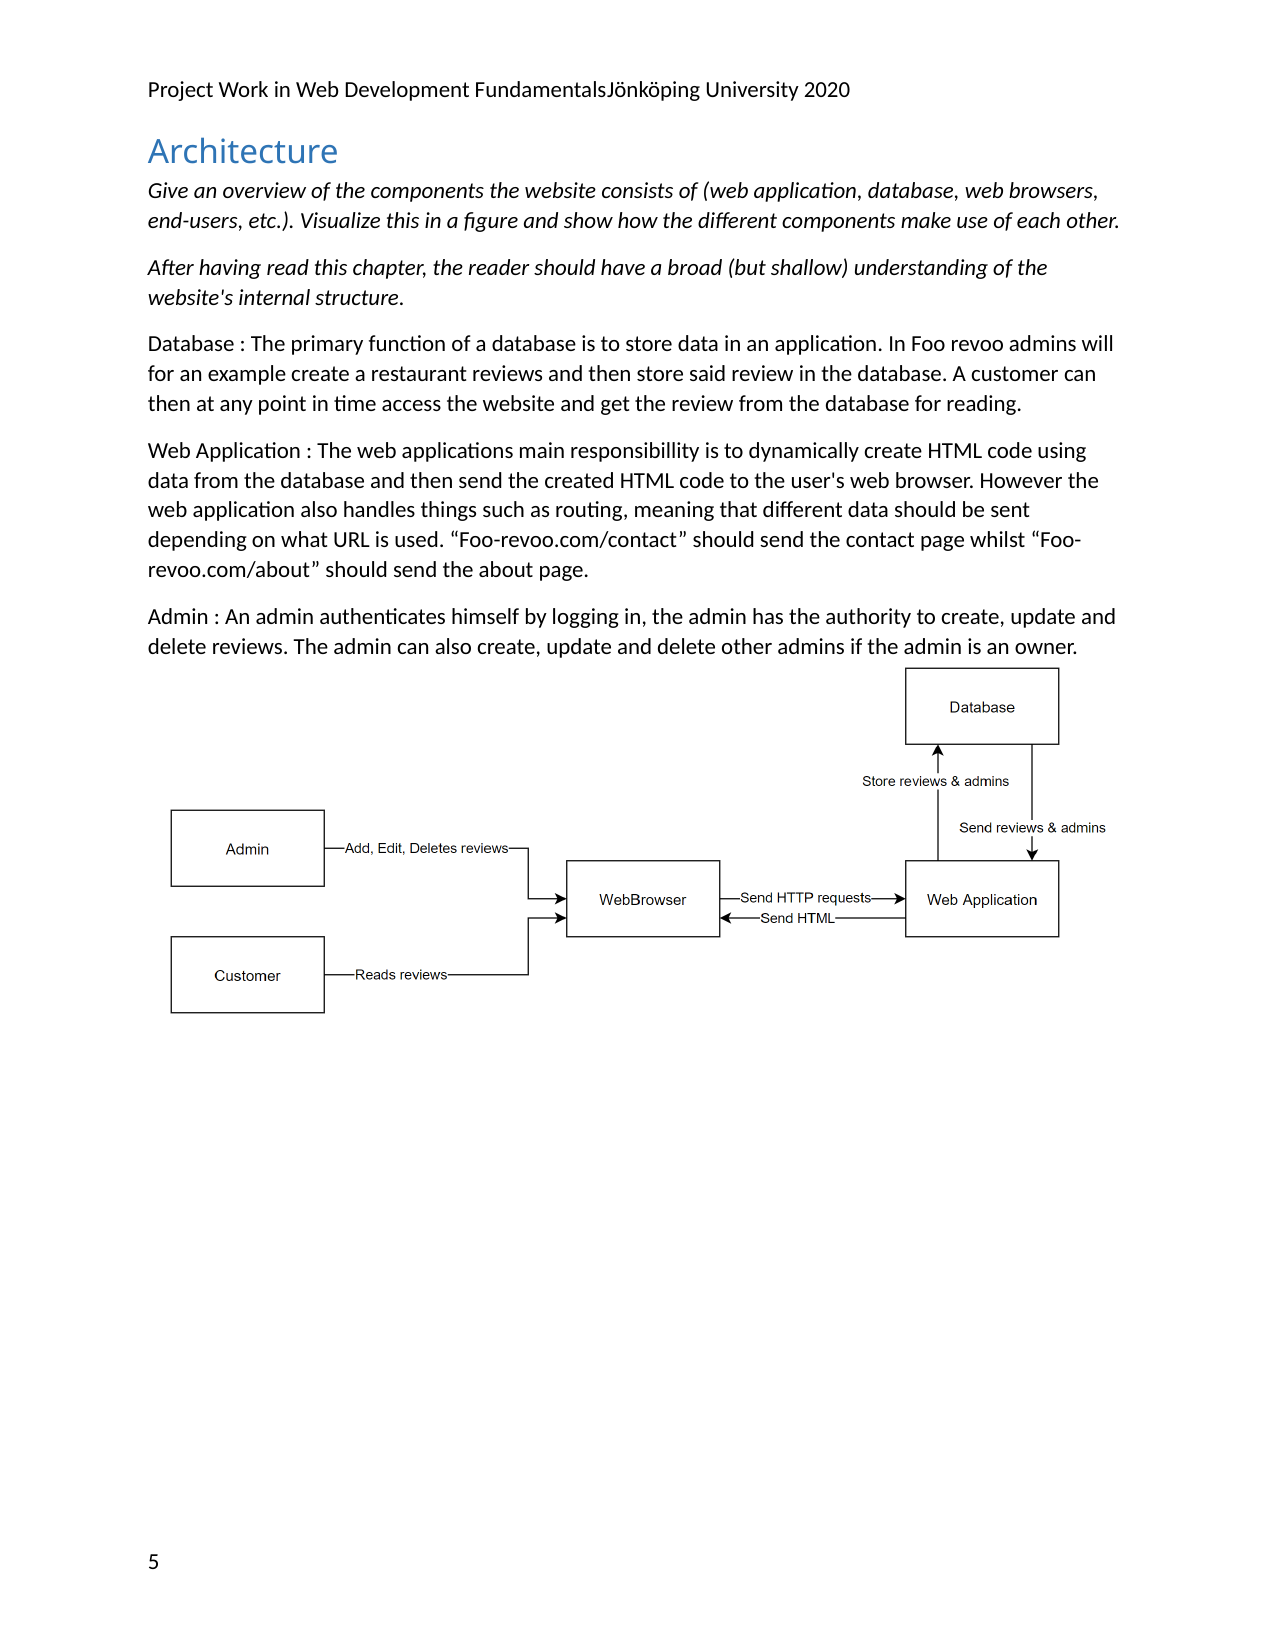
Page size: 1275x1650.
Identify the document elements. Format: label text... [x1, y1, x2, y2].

text Admin : An admin authenticates himself by logging in, the admin has the authority to create, update and delete reviews. The admin can also create, update and delete other admins if the admin is an owner. [148, 602, 1127, 660]
text After having read this chapter, the reader should have a broad (but shallow) understanding of the website's internal structure. [148, 253, 1127, 311]
text Web Application : The web applications main responsibillity is to dynamically create HTML code using data from the database and then send the created HTML code to the user's web browser. However the web application also handles things such as routing, meaning that different data should be sent depending on what URL is used. “Foo-revoo.com/contact” should send the contact page whilst “Foo-revoo.com/about” should send the about page. [148, 436, 1127, 583]
subtitle Architecture [148, 128, 1127, 173]
text Database : The primary function of a database is to store data in an application. In Foo revoo admins will for an example create a restaurant reviews and then store said review in the database. A customer can then at any point in time access the website and get the review from the database for reading. [148, 329, 1127, 417]
picture [166, 663, 1110, 1018]
text Give an overview of the components the website consists of (web application, database, web browsers, end-users, etc.). Visualize this in a figure and show how the different components make use of each other. [148, 177, 1127, 234]
